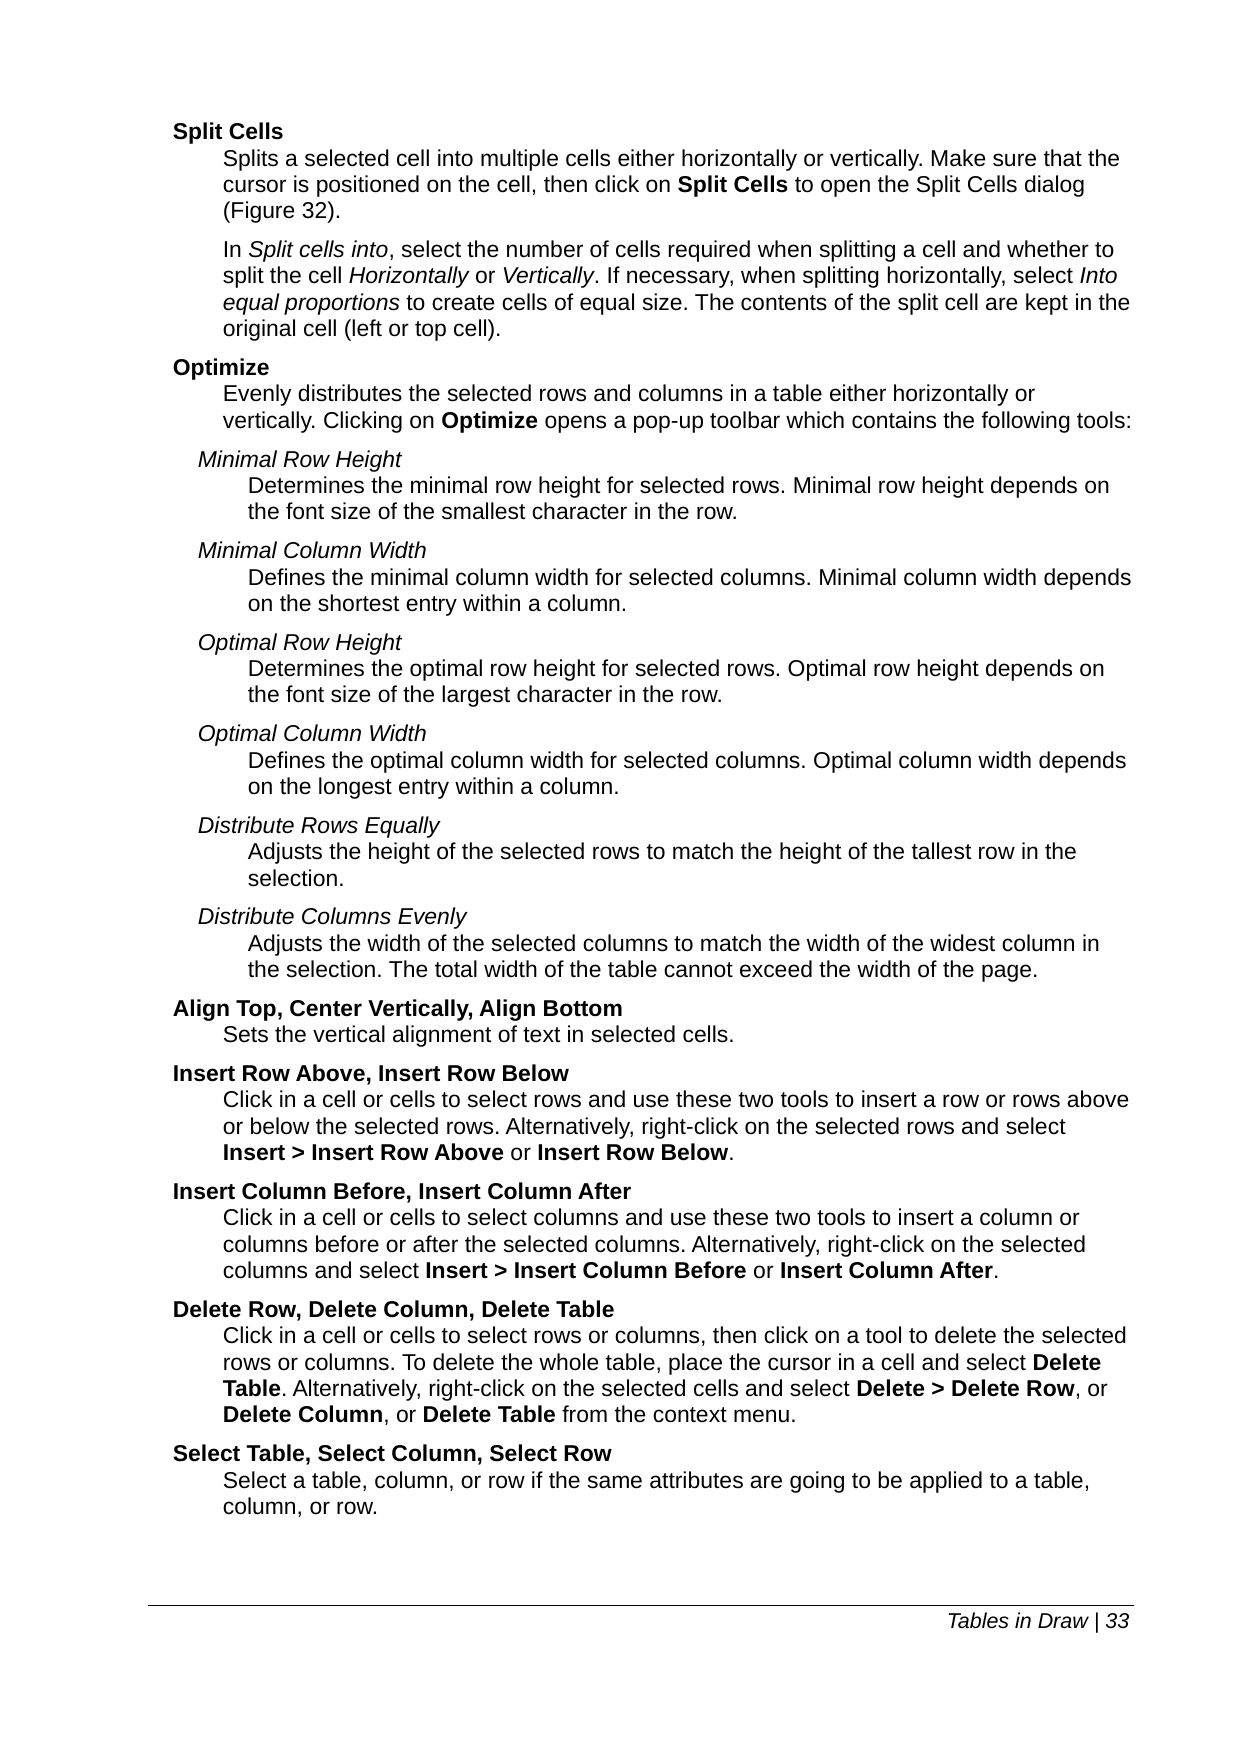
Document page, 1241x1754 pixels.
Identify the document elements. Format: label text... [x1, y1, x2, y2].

text Determines the optimal row height for selected rows. Optimal row height depends on the font size of the largest character in the row. [248, 655, 1134, 708]
text Determines the minimal row height for selected rows. Minimal row height depends on the font size of the smallest character in the row. [248, 472, 1134, 524]
text Optimal Row Height [198, 629, 1134, 655]
text Adjusts the width of the selected columns to match the width of the widest column in the selection. The total width of the table cannot exceed the width of the page. [248, 930, 1134, 982]
text Split Cells [173, 118, 1134, 144]
text Align Top, Center Vertically, Align Bottom [173, 995, 1134, 1021]
text Adjusts the height of the selected rows to match the height of the tallest row in the selection. [248, 838, 1134, 891]
text Defines the minimal column width for selected columns. Minimal column width depends on the shortest entry within a column. [248, 563, 1134, 616]
text Click in a cell or cells to select rows and use these two tools to insert a row or rows above or below the selected rows. Alternatively, right‑click on the selected rows and select Insert > Insert Row Above or Insert Row Below. [223, 1086, 1134, 1166]
text Evenly distributes the selected rows and columns in a table either horizontally or vertically. Clicking on Optimize opens a pop-up toolbar which contains the following tools: [223, 380, 1134, 433]
text Delete Row, Delete Column, Delete Table [173, 1296, 1134, 1322]
text Optimal Column Width [198, 720, 1134, 747]
text Sets the vertical alignment of text in selected cells. [223, 1021, 1134, 1048]
text Select a table, column, or row if the same attributes are going to be applied to a table, column, or row. [223, 1467, 1134, 1519]
text Click in a cell or cells to select columns and use these two tools to insert a column or columns before or after the selected columns. Alternatively, right‑click on the selected columns and select Insert > Insert Column Before or Insert Column After. [223, 1204, 1134, 1283]
text In Split cells into, select the number of cells required when splitting a cell and whether to split the cell Horizontally or Vertically. If necessary, when splitting horizontally, select Into equal proportions to create cells of equal size. The contents of the split cell are kept in the original cell (left or top cell). [223, 236, 1134, 341]
text Minimal Row Height [198, 446, 1134, 472]
text Insert Row Above, Insert Row Below [173, 1060, 1134, 1086]
text Distribute Rows Equally [198, 812, 1134, 838]
text Optimize [173, 354, 1134, 380]
text Minimal Column Width [198, 537, 1134, 563]
text Select Table, Select Column, Select Row [173, 1440, 1134, 1467]
text Click in a cell or cells to select rows or columns, then click on a tool to delete the selected rows or columns. To delete the whole table, place the cursor in a cell and select Delete Table. Alternatively, right-click on the selected cells and select Delete > Delete Row, or Delete Column, or Delete Table from the context menu. [223, 1322, 1134, 1428]
text Insert Column Before, Insert Column After [173, 1178, 1134, 1204]
text Distribute Columns Evenly [198, 903, 1134, 930]
text Defines the optimal column width for selected columns. Optimal column width depends on the longest entry within a column. [248, 747, 1134, 799]
text Splits a selected cell into multiple cells either horizontally or vertically. Make sure that the cursor is positioned on the cell, then click on Split Cells to open the Split Cells dialog (Figure 32). [223, 144, 1134, 223]
